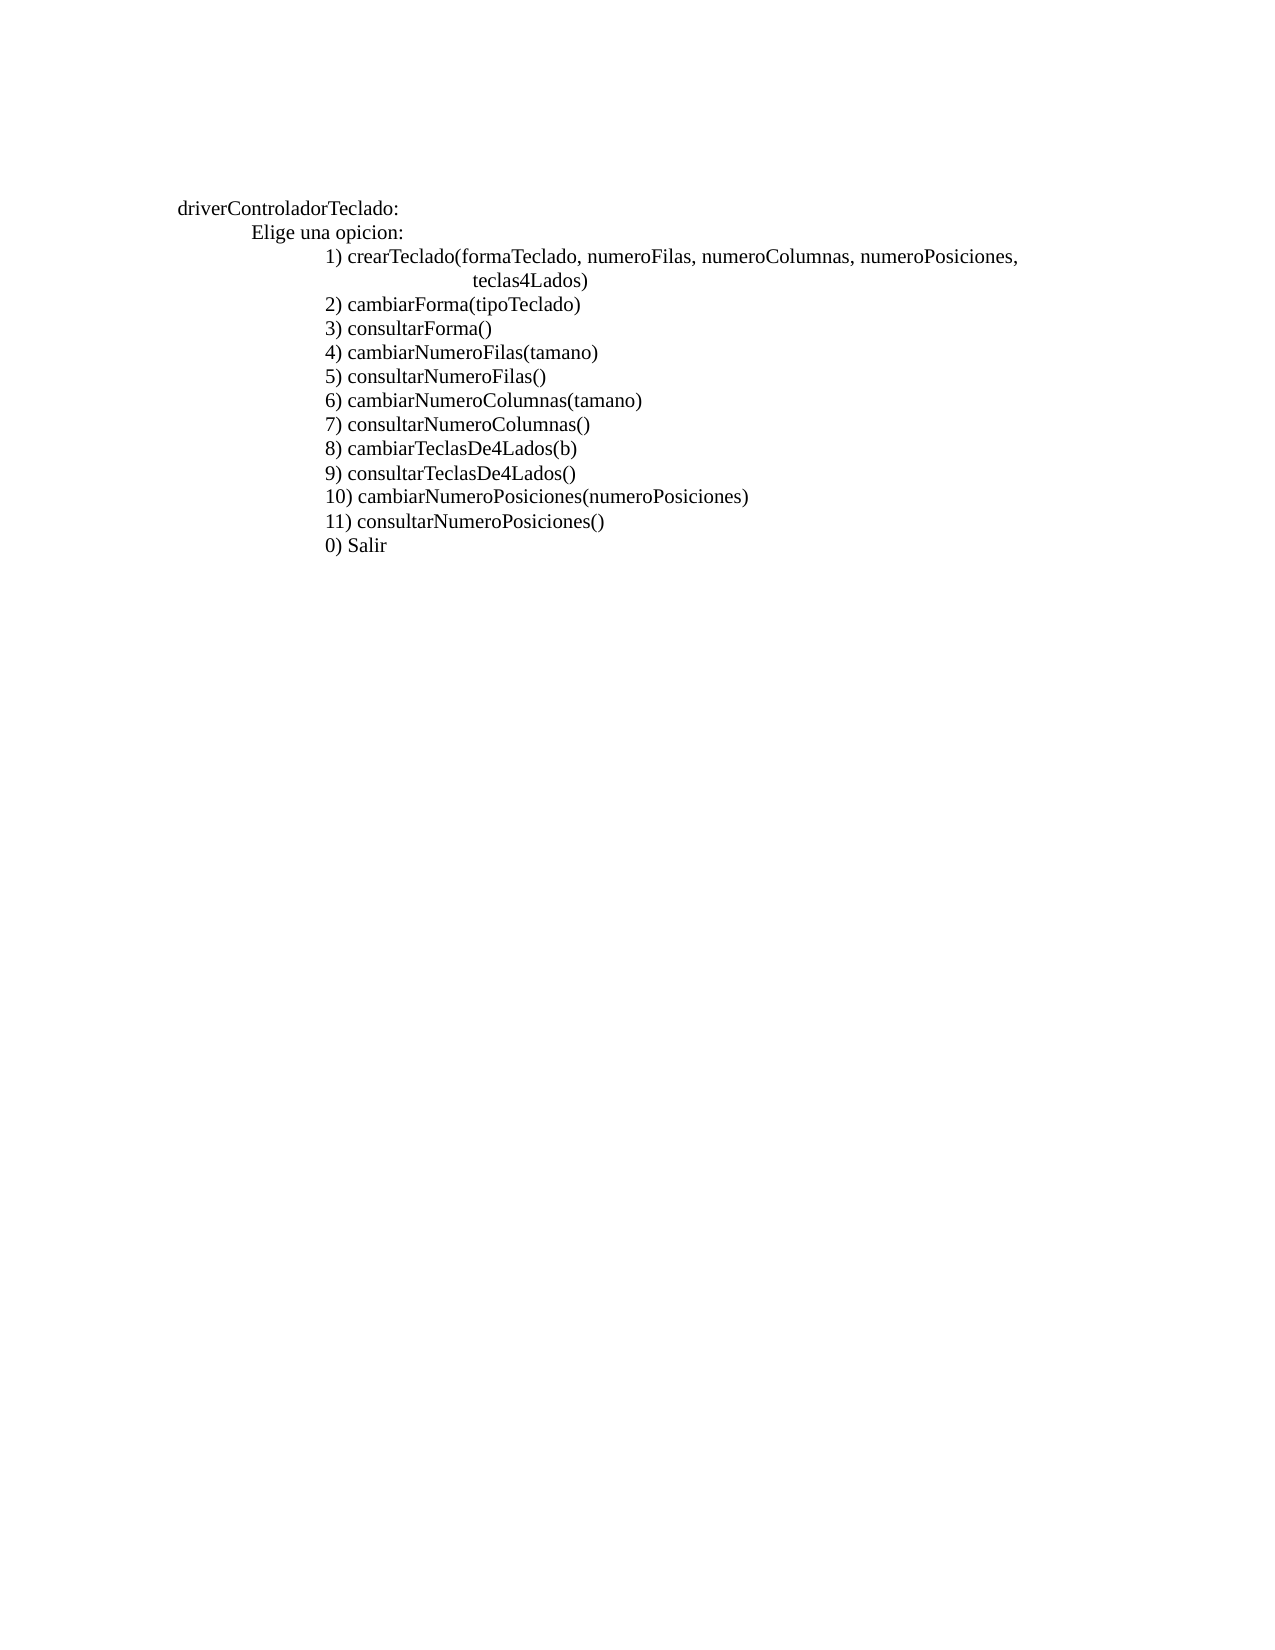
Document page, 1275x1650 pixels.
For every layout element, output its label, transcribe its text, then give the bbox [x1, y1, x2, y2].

text 9) consultarTeclasDe4Lados() [177, 460, 1098, 484]
text 0) Salir [177, 533, 1098, 557]
text 7) consultarNumeroColumnas() [177, 412, 1098, 436]
text driverControladorTeclado: [177, 196, 1098, 220]
text 8) cambiarTeclasDe4Lados(b) [177, 436, 1098, 460]
text 1) crearTeclado(formaTeclado, numeroFilas, numeroColumnas, numeroPosiciones, teclas4Lados) [177, 244, 1098, 292]
text 5) consultarNumeroFilas() [177, 364, 1098, 388]
text 3) consultarForma() [177, 316, 1098, 340]
text Elige una opicion: [177, 220, 1098, 244]
text 4) cambiarNumeroFilas(tamano) [177, 340, 1098, 364]
text 6) cambiarNumeroColumnas(tamano) [177, 388, 1098, 412]
text 2) cambiarForma(tipoTeclado) [177, 292, 1098, 316]
text 10) cambiarNumeroPosiciones(numeroPosiciones) [177, 484, 1098, 508]
text 11) consultarNumeroPosiciones() [177, 508, 1098, 533]
